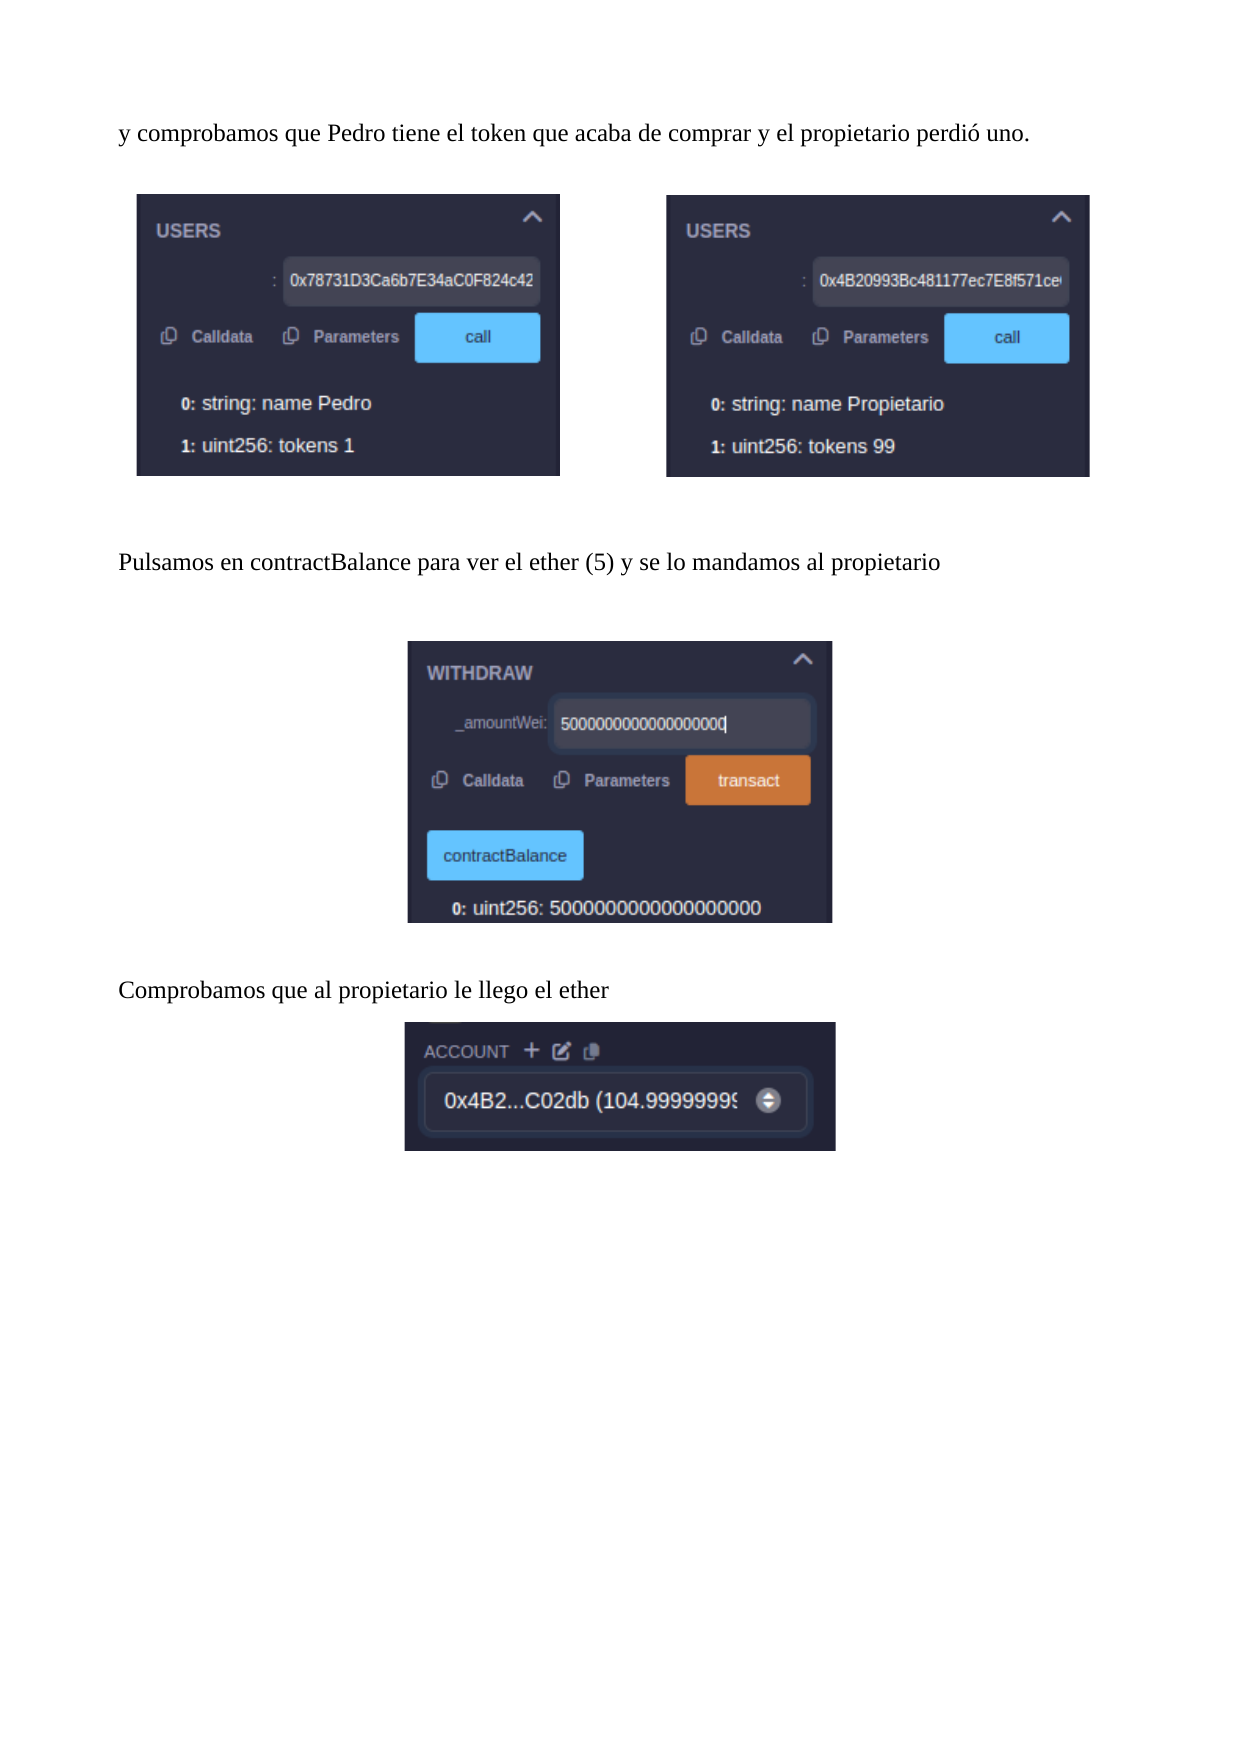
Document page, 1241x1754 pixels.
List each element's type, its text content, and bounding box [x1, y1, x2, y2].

picture [136, 194, 560, 476]
text y comprobamos que Pedro tiene el token que acaba de comprar y el propietario perdió uno. [118, 118, 1122, 147]
text Comprobamos que al propietario le llego el ether [118, 975, 1122, 1004]
picture [666, 195, 1090, 477]
picture [407, 641, 833, 923]
text Pulsamos en contractBalance para ver el ether (5) y se lo mandamos al propietario [118, 547, 1122, 575]
picture [404, 1022, 836, 1151]
